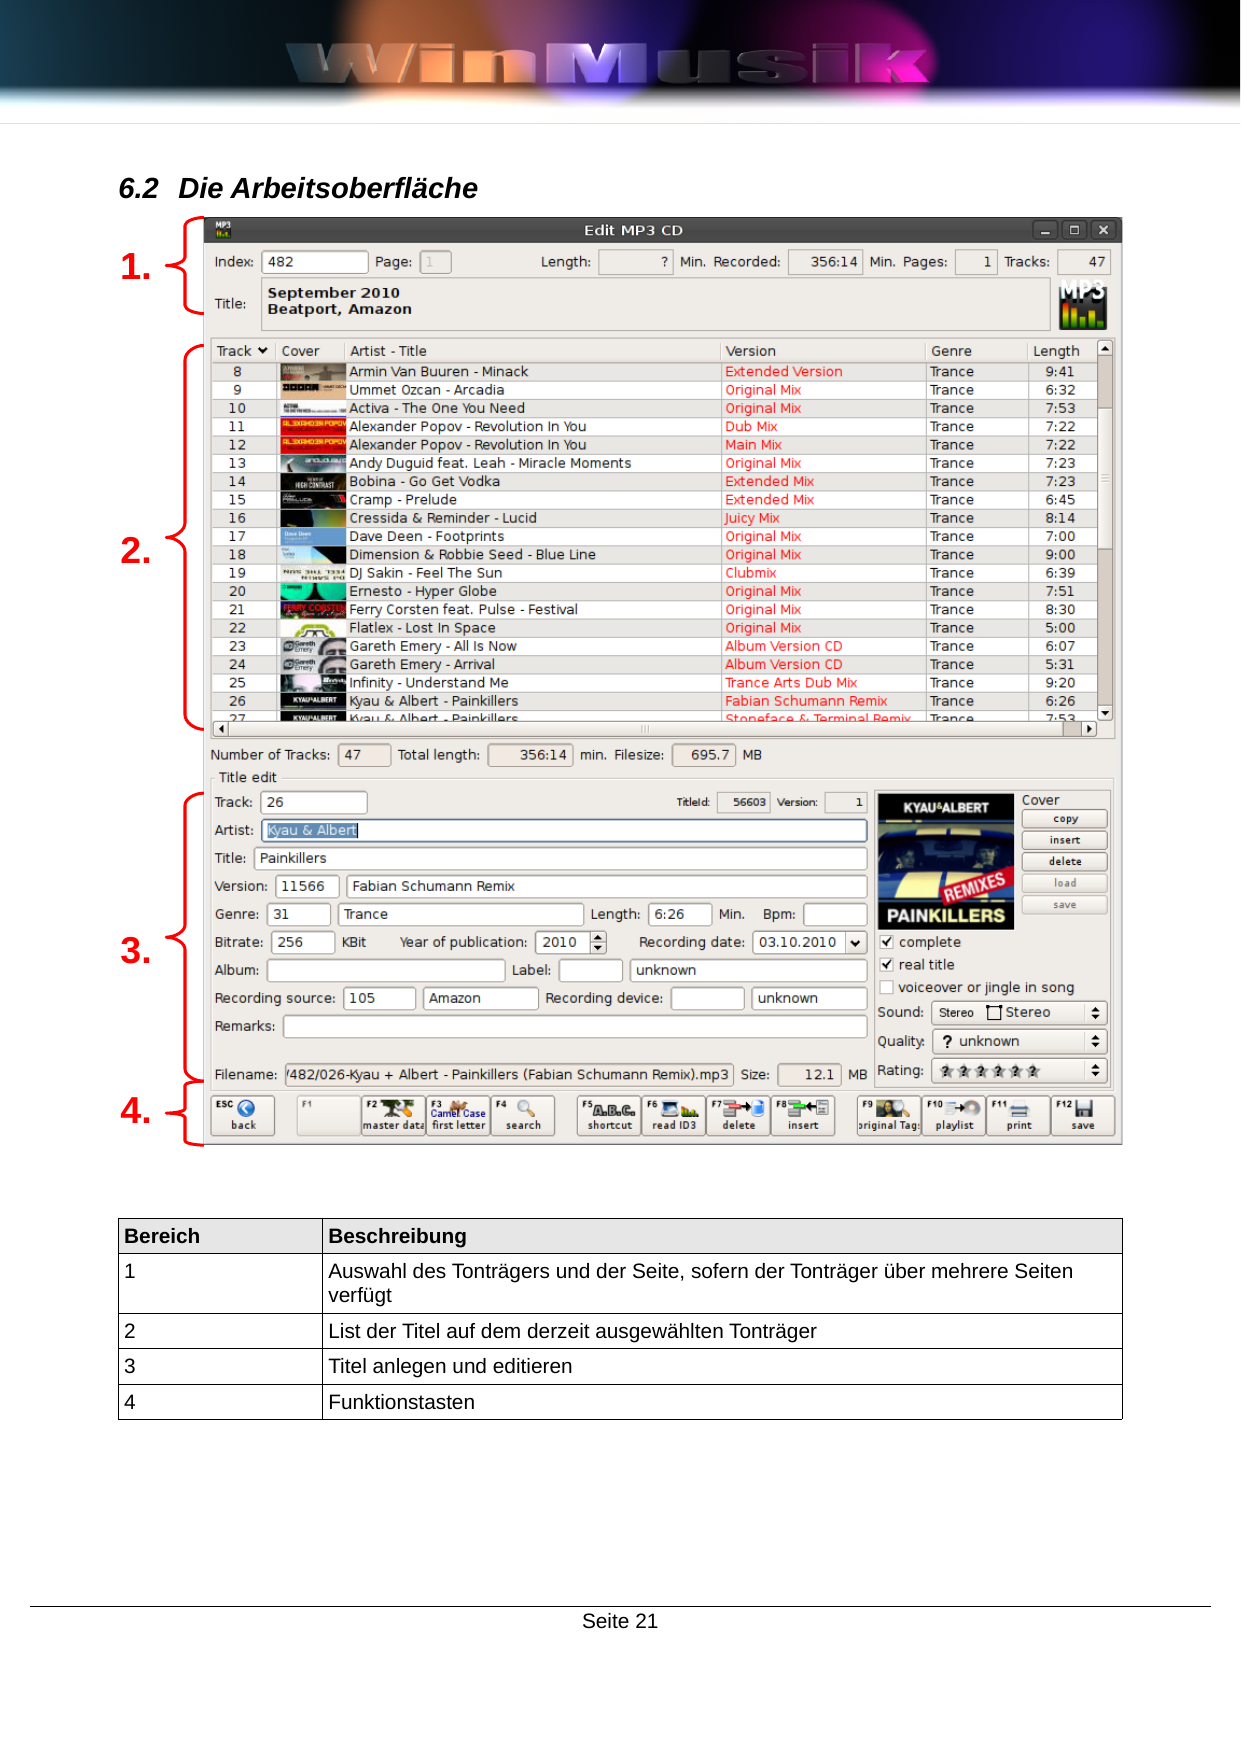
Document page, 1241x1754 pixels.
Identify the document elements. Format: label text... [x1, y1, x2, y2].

table_cell 1 [119, 1254, 322, 1313]
table_cell 2 [119, 1314, 322, 1348]
picture [203, 217, 1123, 1145]
subtitle Die Arbeitsoberfläche [118, 172, 1122, 205]
table_cell Titel anlegen und editieren [323, 1349, 1122, 1384]
table_cell 4 [119, 1385, 322, 1419]
table_cell List der Titel auf dem derzeit ausgewählten Tonträger [323, 1314, 1122, 1348]
table_cell 3 [119, 1349, 322, 1384]
table_cell Auswahl des Tonträgers und der Seite, sofern der Tonträger über mehrere Seiten verfügt [323, 1254, 1122, 1313]
table_cell Funktionstasten [323, 1385, 1122, 1419]
table_header Bereich [119, 1219, 322, 1253]
table_header Beschreibung [323, 1219, 1122, 1253]
